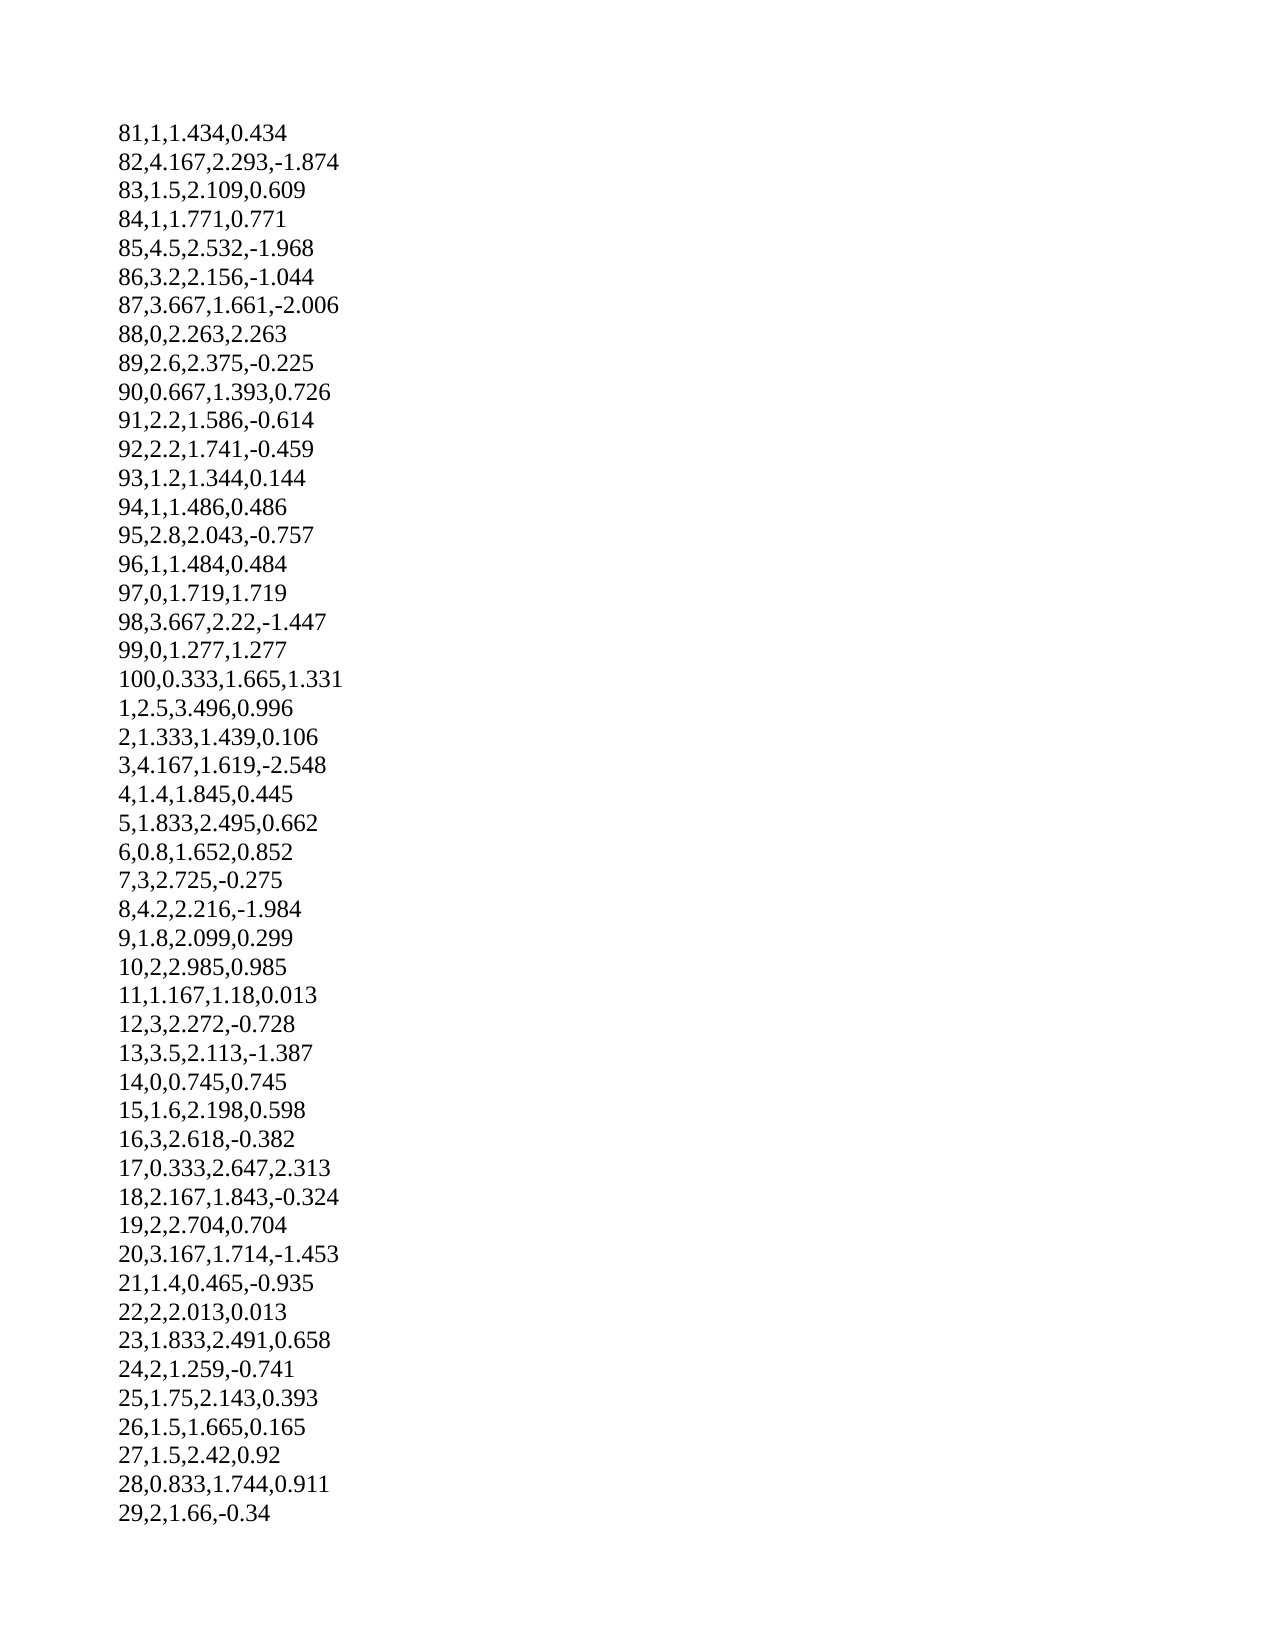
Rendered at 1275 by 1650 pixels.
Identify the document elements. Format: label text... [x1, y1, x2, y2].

text 18,2.167,1.843,-0.324 [118, 1182, 1157, 1211]
text 29,2,1.66,-0.34 [118, 1498, 1157, 1527]
text 16,3,2.618,-0.382 [118, 1124, 1157, 1153]
text 99,0,1.277,1.277 [118, 636, 1157, 664]
text 6,0.8,1.652,0.852 [118, 837, 1157, 866]
text 97,0,1.719,1.719 [118, 578, 1157, 607]
text 88,0,2.263,2.263 [118, 319, 1157, 348]
text 17,0.333,2.647,2.313 [118, 1153, 1157, 1182]
text 9,1.8,2.099,0.299 [118, 923, 1157, 952]
text 15,1.6,2.198,0.598 [118, 1096, 1157, 1124]
text 100,0.333,1.665,1.331 [118, 664, 1157, 693]
text 86,3.2,2.156,-1.044 [118, 262, 1157, 291]
text 1,2.5,3.496,0.996 [118, 693, 1157, 722]
text 90,0.667,1.393,0.726 [118, 377, 1157, 406]
text 28,0.833,1.744,0.911 [118, 1469, 1157, 1498]
text 25,1.75,2.143,0.393 [118, 1383, 1157, 1412]
text 85,4.5,2.532,-1.968 [118, 233, 1157, 262]
text 82,4.167,2.293,-1.874 [118, 147, 1157, 176]
text 27,1.5,2.42,0.92 [118, 1441, 1157, 1469]
text 20,3.167,1.714,-1.453 [118, 1239, 1157, 1268]
text 87,3.667,1.661,-2.006 [118, 291, 1157, 319]
text 12,3,2.272,-0.728 [118, 1009, 1157, 1038]
text 4,1.4,1.845,0.445 [118, 779, 1157, 808]
text 93,1.2,1.344,0.144 [118, 463, 1157, 492]
text 19,2,2.704,0.704 [118, 1211, 1157, 1239]
text 5,1.833,2.495,0.662 [118, 808, 1157, 837]
text 95,2.8,2.043,-0.757 [118, 521, 1157, 549]
text 8,4.2,2.216,-1.984 [118, 894, 1157, 923]
text 91,2.2,1.586,-0.614 [118, 406, 1157, 434]
text 11,1.167,1.18,0.013 [118, 981, 1157, 1009]
text 21,1.4,0.465,-0.935 [118, 1268, 1157, 1297]
text 23,1.833,2.491,0.658 [118, 1326, 1157, 1354]
text 24,2,1.259,-0.741 [118, 1354, 1157, 1383]
text 10,2,2.985,0.985 [118, 952, 1157, 981]
text 83,1.5,2.109,0.609 [118, 176, 1157, 204]
text 22,2,2.013,0.013 [118, 1297, 1157, 1326]
text 96,1,1.484,0.484 [118, 549, 1157, 578]
text 81,1,1.434,0.434 [118, 118, 1157, 147]
text 2,1.333,1.439,0.106 [118, 722, 1157, 751]
text 14,0,0.745,0.745 [118, 1067, 1157, 1096]
text 7,3,2.725,-0.275 [118, 866, 1157, 894]
text 26,1.5,1.665,0.165 [118, 1412, 1157, 1441]
text 92,2.2,1.741,-0.459 [118, 434, 1157, 463]
text 98,3.667,2.22,-1.447 [118, 607, 1157, 636]
text 94,1,1.486,0.486 [118, 492, 1157, 521]
text 89,2.6,2.375,-0.225 [118, 348, 1157, 377]
text 3,4.167,1.619,-2.548 [118, 751, 1157, 779]
text 13,3.5,2.113,-1.387 [118, 1038, 1157, 1067]
text 84,1,1.771,0.771 [118, 204, 1157, 233]
